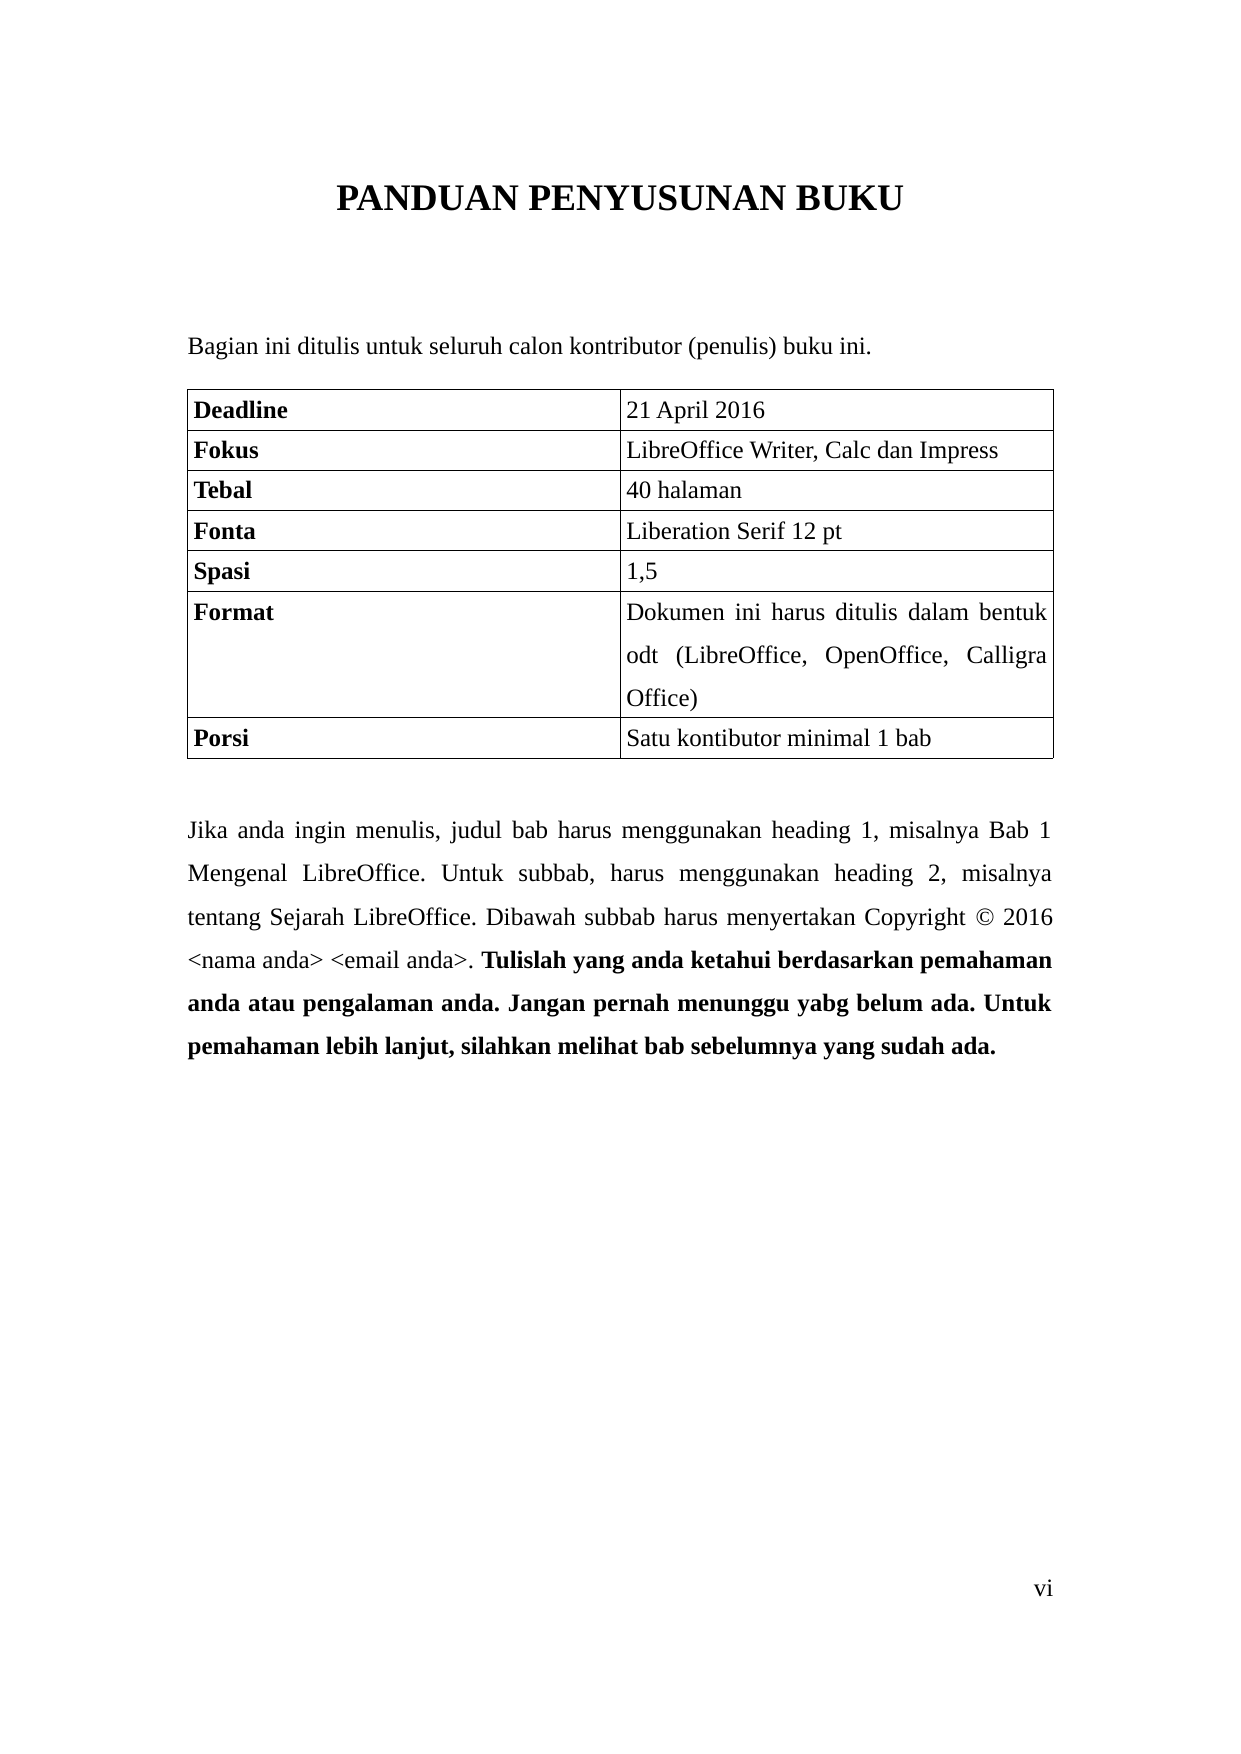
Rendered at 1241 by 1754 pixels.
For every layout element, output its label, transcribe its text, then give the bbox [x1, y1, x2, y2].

text Jika anda ingin menulis, judul bab harus menggunakan heading 1, misalnya Bab 1 Mengenal LibreOffice. Untuk subbab, harus menggunakan heading 2, misalnya tentang Sejarah LibreOffice. Dibawah subbab harus menyertakan Copyright © 2016 <nama anda> <email anda>. Tulislah yang anda ketahui berdasarkan pemahaman anda atau pengalaman anda. Jangan pernah menunggu yabg belum ada. Untuk pemahaman lebih lanjut, silahkan melihat bab sebelumnya yang sudah ada. [187, 815, 1053, 1060]
table_cell Satu kontibutor minimal 1 bab [621, 718, 1053, 758]
table_cell Format [188, 592, 620, 717]
table_cell Fokus [188, 431, 620, 470]
table_cell Liberation Serif 12 pt [621, 511, 1053, 550]
table_cell Porsi [188, 718, 620, 758]
table_cell Spasi [188, 551, 620, 591]
table_header Deadline [188, 390, 620, 429]
subtitle PANDUAN PENYUSUNAN BUKU [187, 175, 1053, 218]
table_cell Dokumen ini harus ditulis dalam bentuk odt (LibreOffice, OpenOffice, Calligra Office) [621, 592, 1053, 717]
table_cell Fonta [188, 511, 620, 550]
table_cell Tebal [188, 471, 620, 510]
text Bagian ini ditulis untuk seluruh calon kontributor (penulis) buku ini. [187, 331, 1053, 360]
table_cell LibreOffice Writer, Calc dan Impress [621, 431, 1053, 470]
table_cell 1,5 [621, 551, 1053, 591]
table_header 21 April 2016 [621, 390, 1053, 429]
table_cell 40 halaman [621, 471, 1053, 510]
